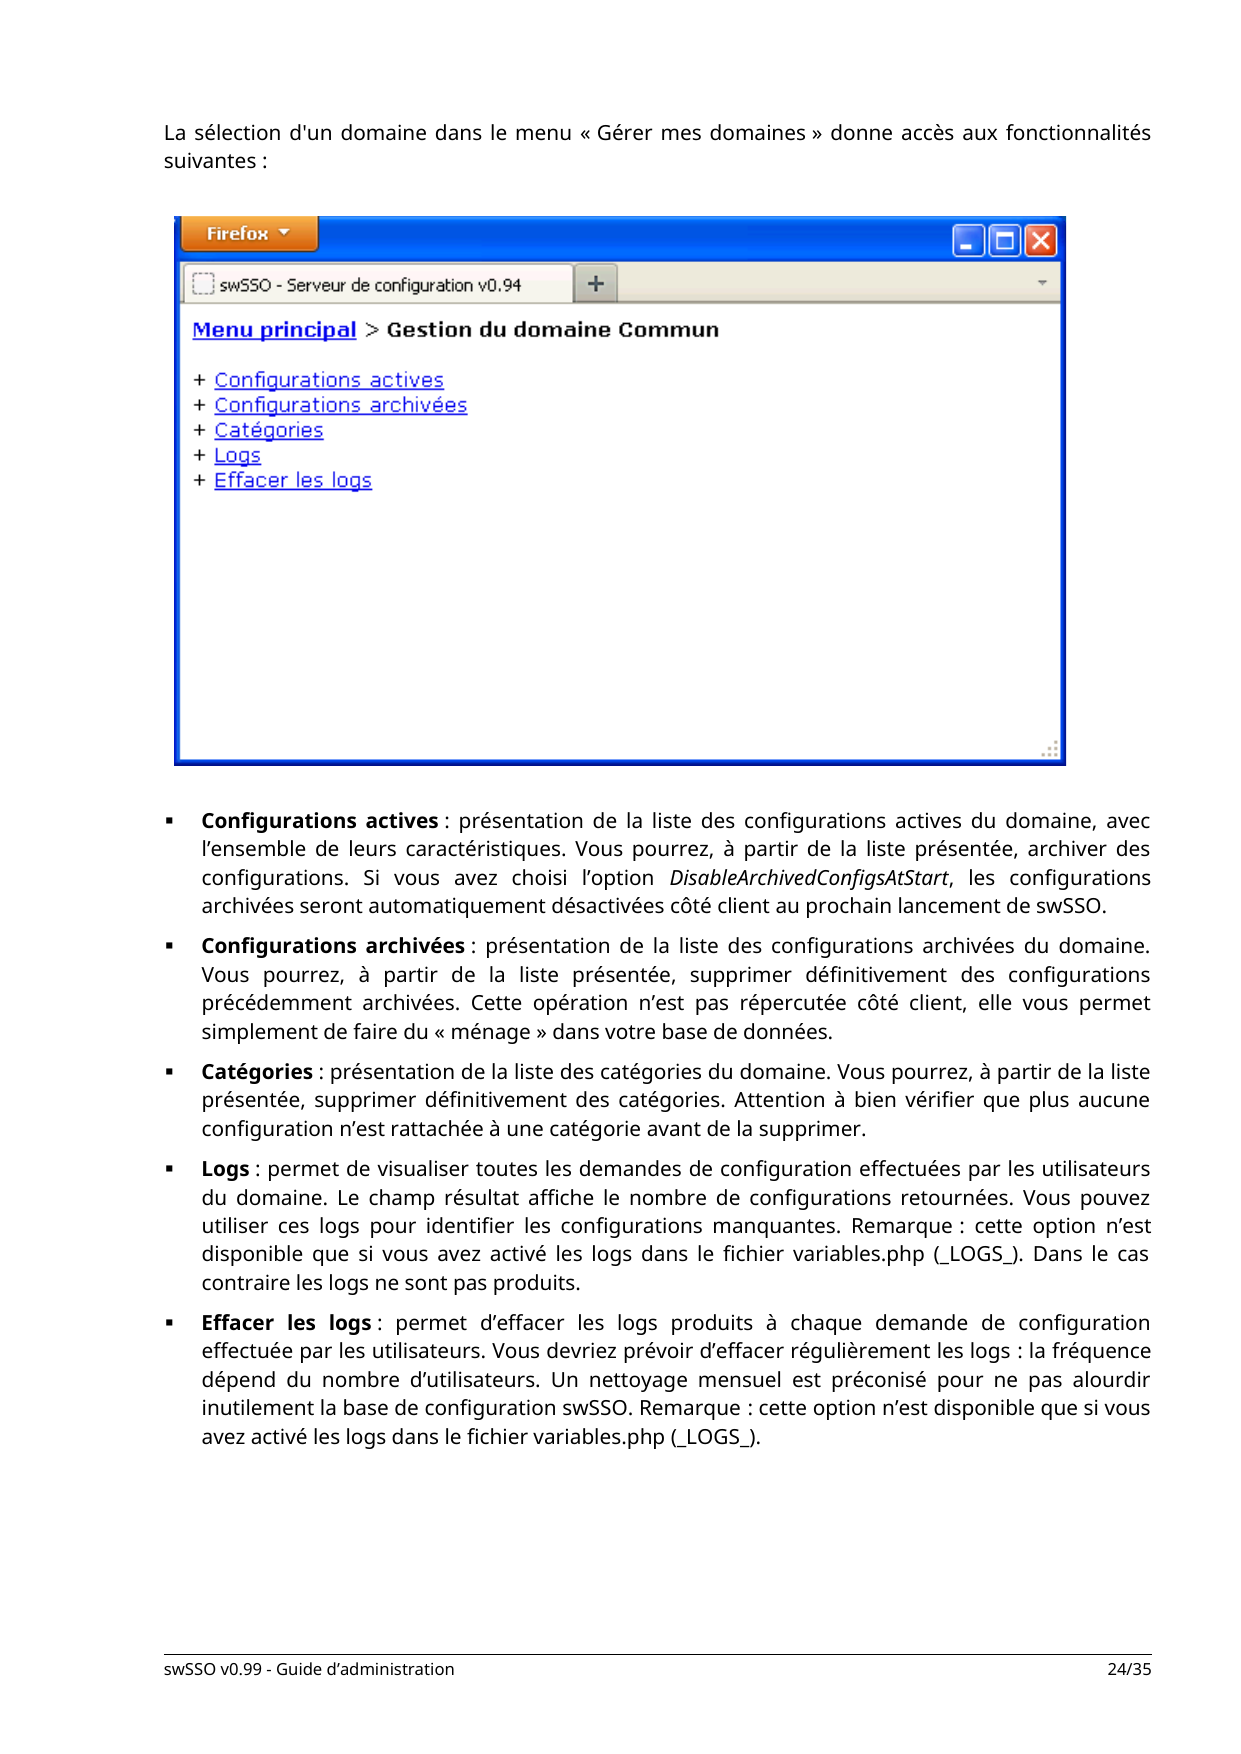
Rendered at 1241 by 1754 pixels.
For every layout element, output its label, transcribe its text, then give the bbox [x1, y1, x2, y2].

list Catégories : présentation de la liste des catégories du domaine. Vous pourrez, à partir de la liste présentée, supprimer définitivement des catégories. Attention à bien vérifier que plus aucune configuration n’est rattachée à une catégorie avant de la supprimer. [164, 1057, 1152, 1142]
list Configurations actives : présentation de la liste des configurations actives du domaine, avec l’ensemble de leurs caractéristiques. Vous pourrez, à partir de la liste présentée, archiver des configurations. Si vous avez choisi l’option DisableArchivedConfigsAtStart, les configurations archivées seront automatiquement désactivées côté client au prochain lancement de swSSO. [164, 806, 1152, 920]
list Configurations archivées : présentation de la liste des configurations archivées du domaine. Vous pourrez, à partir de la liste présentée, supprimer définitivement des configurations précédemment archivées. Cette opération n’est pas répercutée côté client, elle vous permet simplement de faire du « ménage » dans votre base de données. [164, 932, 1152, 1045]
picture [174, 216, 1067, 766]
list Effacer les logs : permet d’effacer les logs produits à chaque demande de configuration effectuée par les utilisateurs. Vous devriez prévoir d’effacer régulièrement les logs : la fréquence dépend du nombre d’utilisateurs. Un nettoyage mensuel est préconisé pour ne pas alourdir inutilement la base de configuration swSSO. Remarque : cette option n’est disponible que si vous avez activé les logs dans le fichier variables.php (_LOGS_). [164, 1308, 1152, 1450]
text La sélection d'un domaine dans le menu « Gérer mes domaines » donne accès aux fonctionnalités suivantes : [164, 118, 1152, 175]
list Logs : permet de visualiser toutes les demandes de configuration effectuées par les utilisateurs du domaine. Le champ résultat affiche le nombre de configurations retournées. Vous pouvez utiliser ces logs pour identifier les configurations manquantes. Remarque : cette option n’est disponible que si vous avez activé les logs dans le fichier variables.php (_LOGS_). Dans le cas contraire les logs ne sont pas produits. [164, 1154, 1152, 1296]
